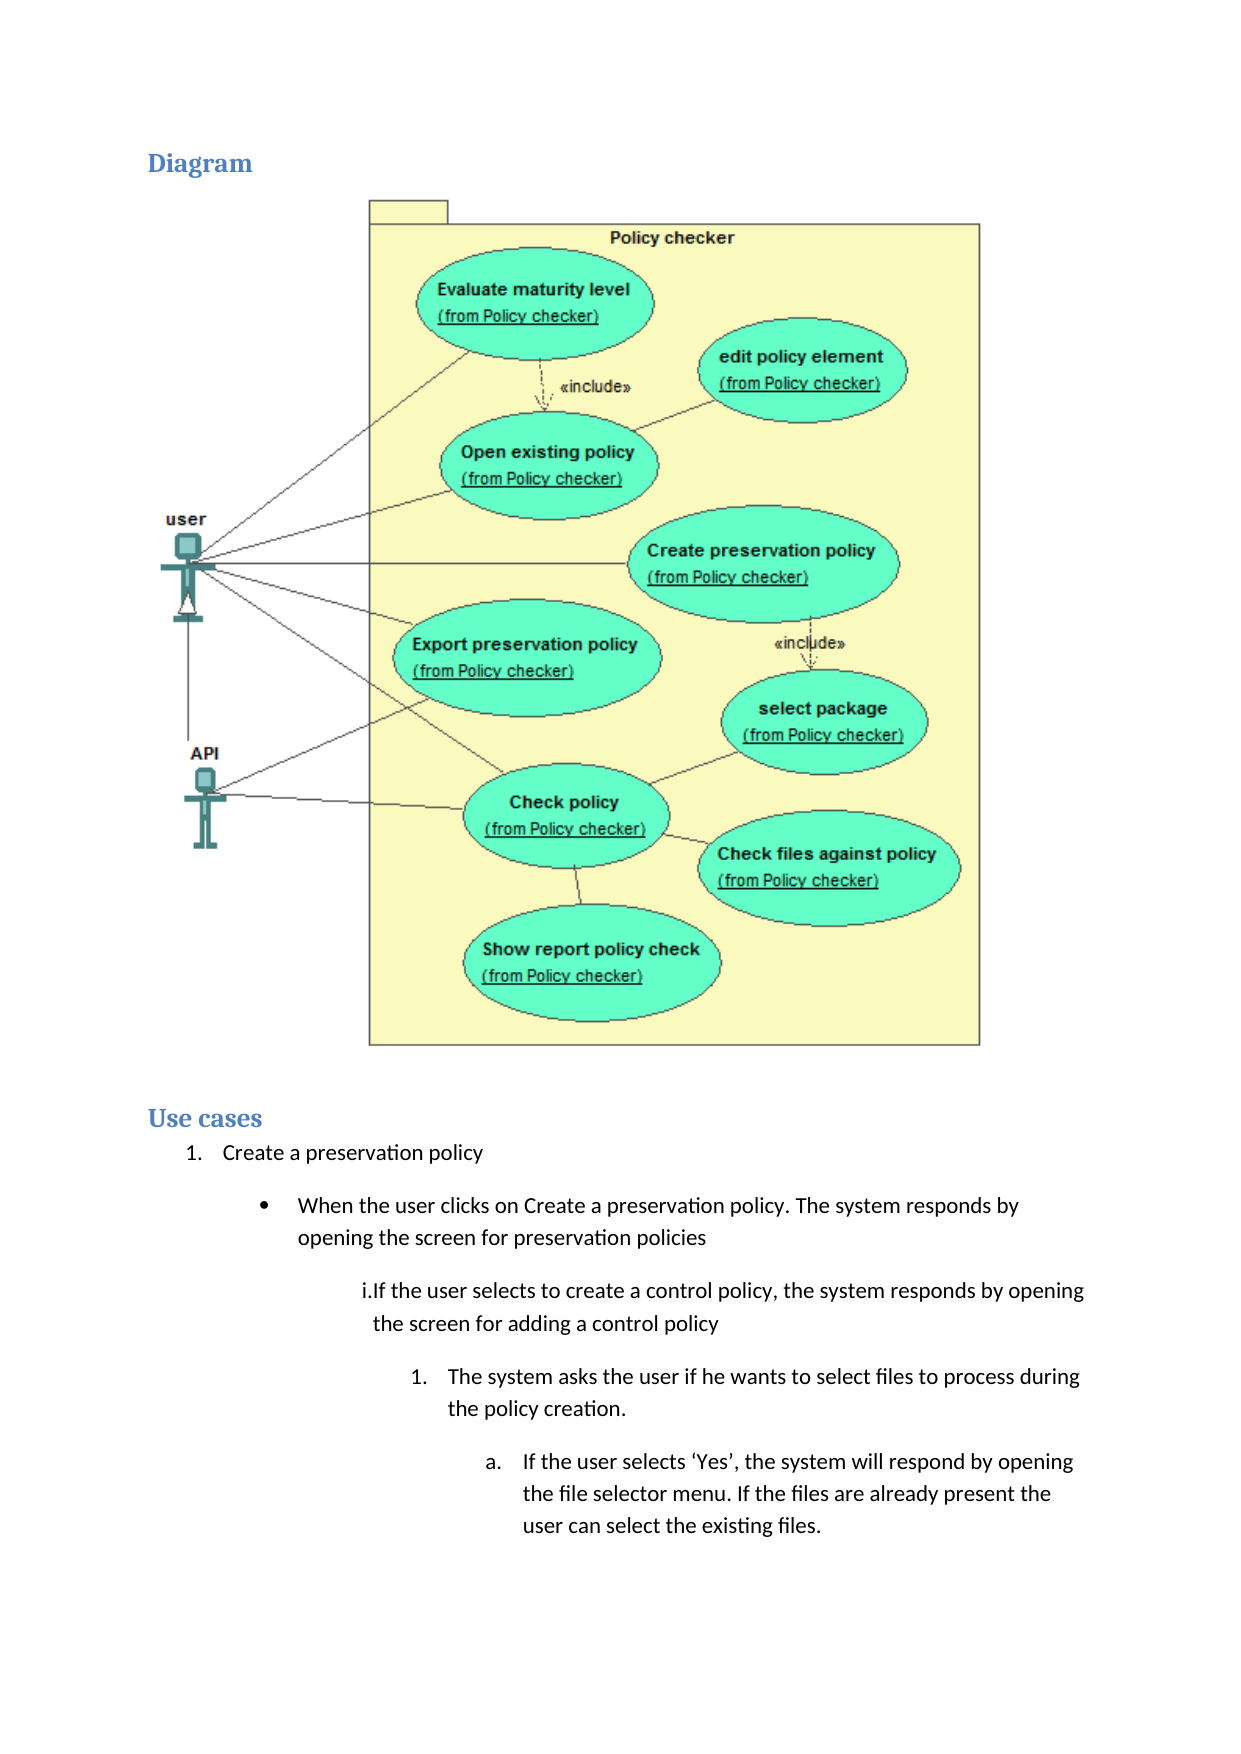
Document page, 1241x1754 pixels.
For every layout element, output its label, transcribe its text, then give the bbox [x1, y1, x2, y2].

list If the user selects ‘Yes’, the system will respond by opening the file selector menu. If the files are already present the user can select the existing files. [485, 1447, 1093, 1539]
list When the user clicks on Create a preservation policy. The system responds by opening the screen for preservation policies [260, 1191, 1093, 1252]
list If the user selects to create a control policy, the system responds by opening the screen for adding a control policy [354, 1277, 1093, 1337]
subtitle Diagram [148, 148, 1093, 179]
picture [147, 183, 993, 1057]
subtitle Use cases [148, 1103, 1093, 1134]
list The system asks the user if he wants to select files to process during the policy creation. [410, 1362, 1093, 1422]
list Create a preservation policy [185, 1138, 1093, 1166]
